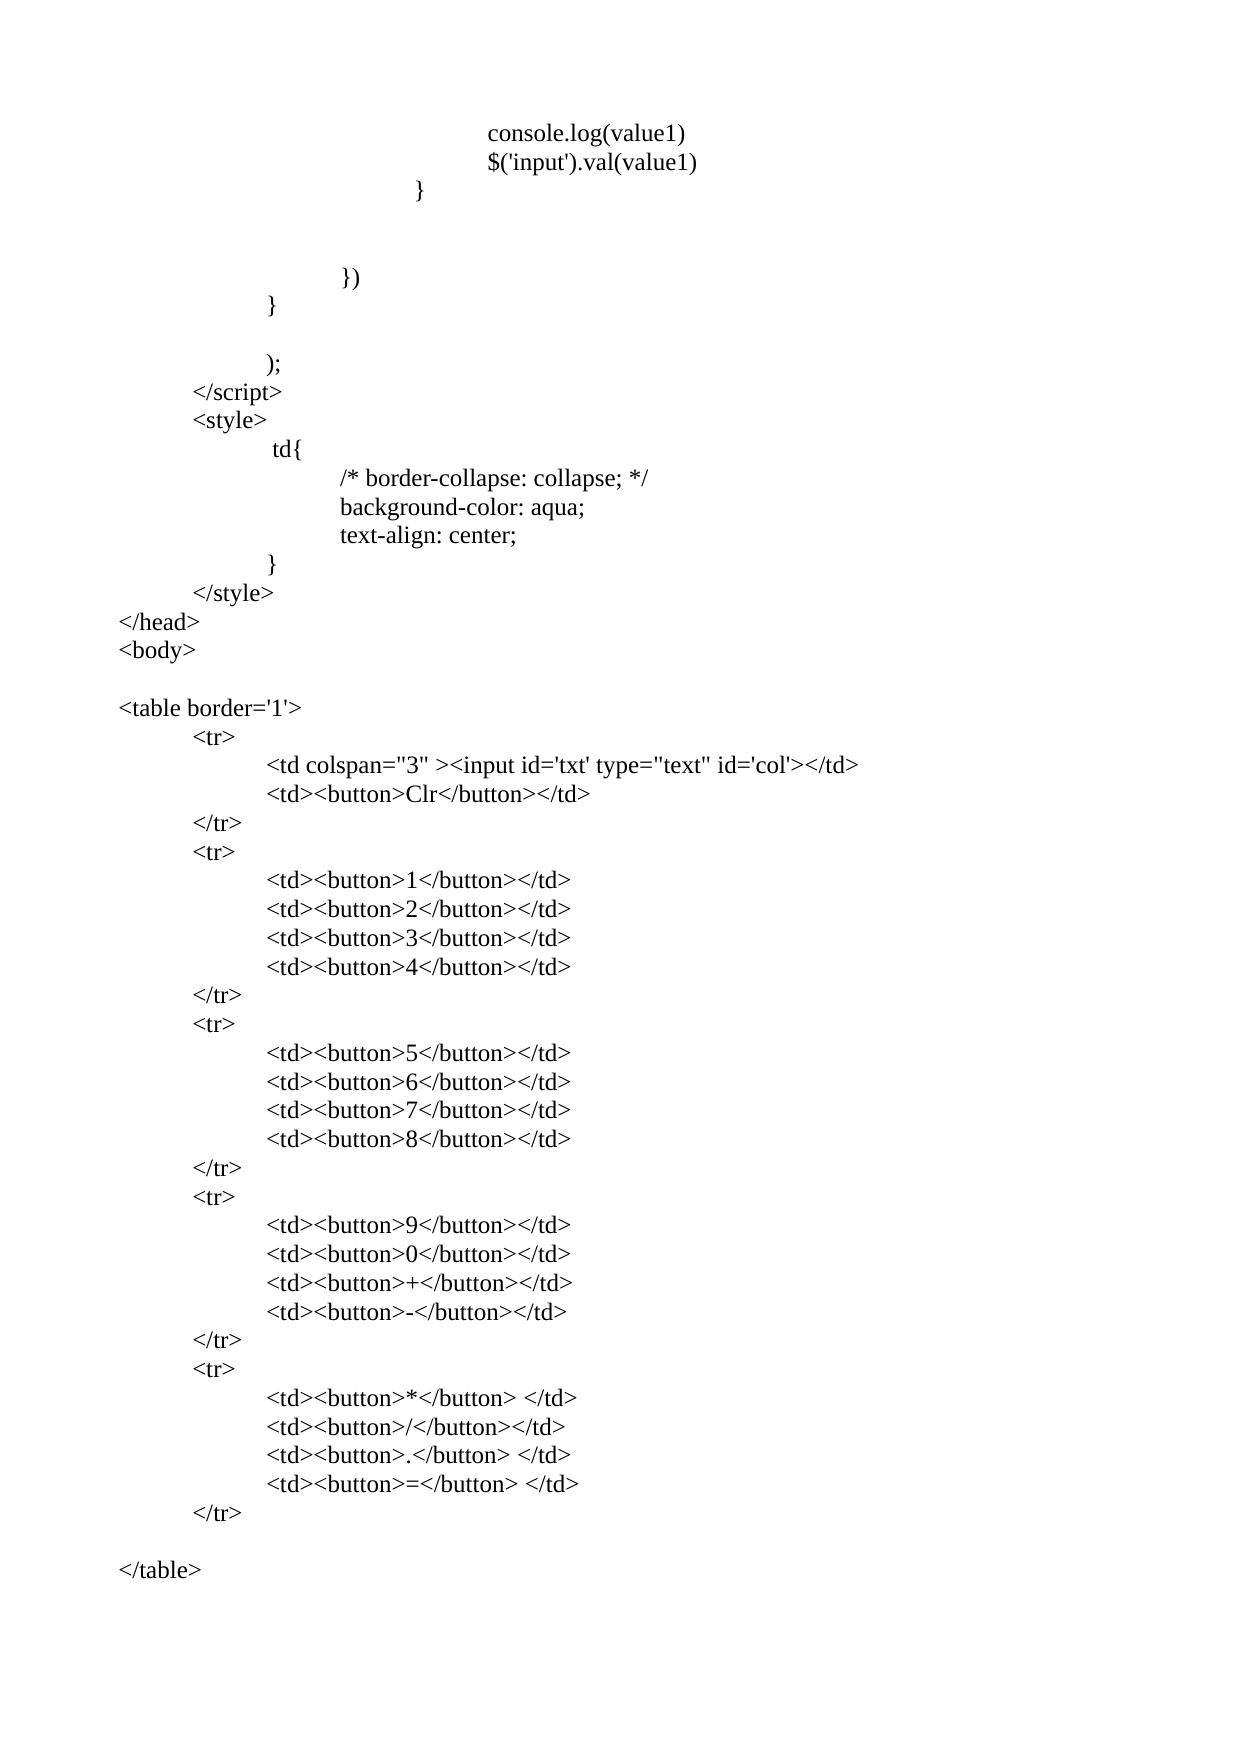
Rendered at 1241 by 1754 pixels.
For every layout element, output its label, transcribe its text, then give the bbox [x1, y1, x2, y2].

text <td><button>5</button></td> [118, 1038, 1122, 1067]
text </table> [118, 1556, 1122, 1584]
text } [118, 291, 1122, 319]
text </tr> [118, 1326, 1122, 1354]
text ); [118, 348, 1122, 377]
text <td><button>Clr</button></td> [118, 779, 1122, 808]
text } [118, 549, 1122, 578]
text </script> [118, 377, 1122, 406]
text <td><button>-</button></td> [118, 1297, 1122, 1326]
text </tr> [118, 981, 1122, 1009]
text <td><button>.</button> </td> [118, 1441, 1122, 1469]
text td{ [118, 434, 1122, 463]
text <tr> [118, 722, 1122, 751]
text <td><button>+</button></td> [118, 1268, 1122, 1297]
text </tr> [118, 1153, 1122, 1182]
text <td><button>*</button> </td> [118, 1383, 1122, 1412]
text <td><button>8</button></td> [118, 1124, 1122, 1153]
text </head> [118, 607, 1122, 636]
text }) [118, 262, 1122, 291]
text <tr> [118, 1182, 1122, 1211]
text <td><button>/</button></td> [118, 1412, 1122, 1441]
text <td><button>4</button></td> [118, 952, 1122, 981]
text console.log(value1) [118, 118, 1122, 147]
text <tr> [118, 1009, 1122, 1038]
text <tr> [118, 837, 1122, 866]
text <table border='1'> [118, 693, 1122, 722]
text <td colspan="3" ><input id='txt' type="text" id='col'></td> [118, 751, 1122, 779]
text <td><button>0</button></td> [118, 1239, 1122, 1268]
text <td><button>2</button></td> [118, 894, 1122, 923]
text </tr> [118, 1498, 1122, 1527]
text <td><button>7</button></td> [118, 1096, 1122, 1124]
text <td><button>9</button></td> [118, 1211, 1122, 1239]
text text-align: center; [118, 521, 1122, 549]
text } [118, 176, 1122, 204]
text <td><button>=</button> </td> [118, 1469, 1122, 1498]
text <td><button>6</button></td> [118, 1067, 1122, 1096]
text <td><button>3</button></td> [118, 923, 1122, 952]
text </tr> [118, 808, 1122, 837]
text <td><button>1</button></td> [118, 866, 1122, 894]
text background-color: aqua; [118, 492, 1122, 521]
text <style> [118, 406, 1122, 434]
text <body> [118, 636, 1122, 664]
text $('input').val(value1) [118, 147, 1122, 176]
text /* border-collapse: collapse; */ [118, 463, 1122, 492]
text <tr> [118, 1354, 1122, 1383]
text </style> [118, 578, 1122, 607]
